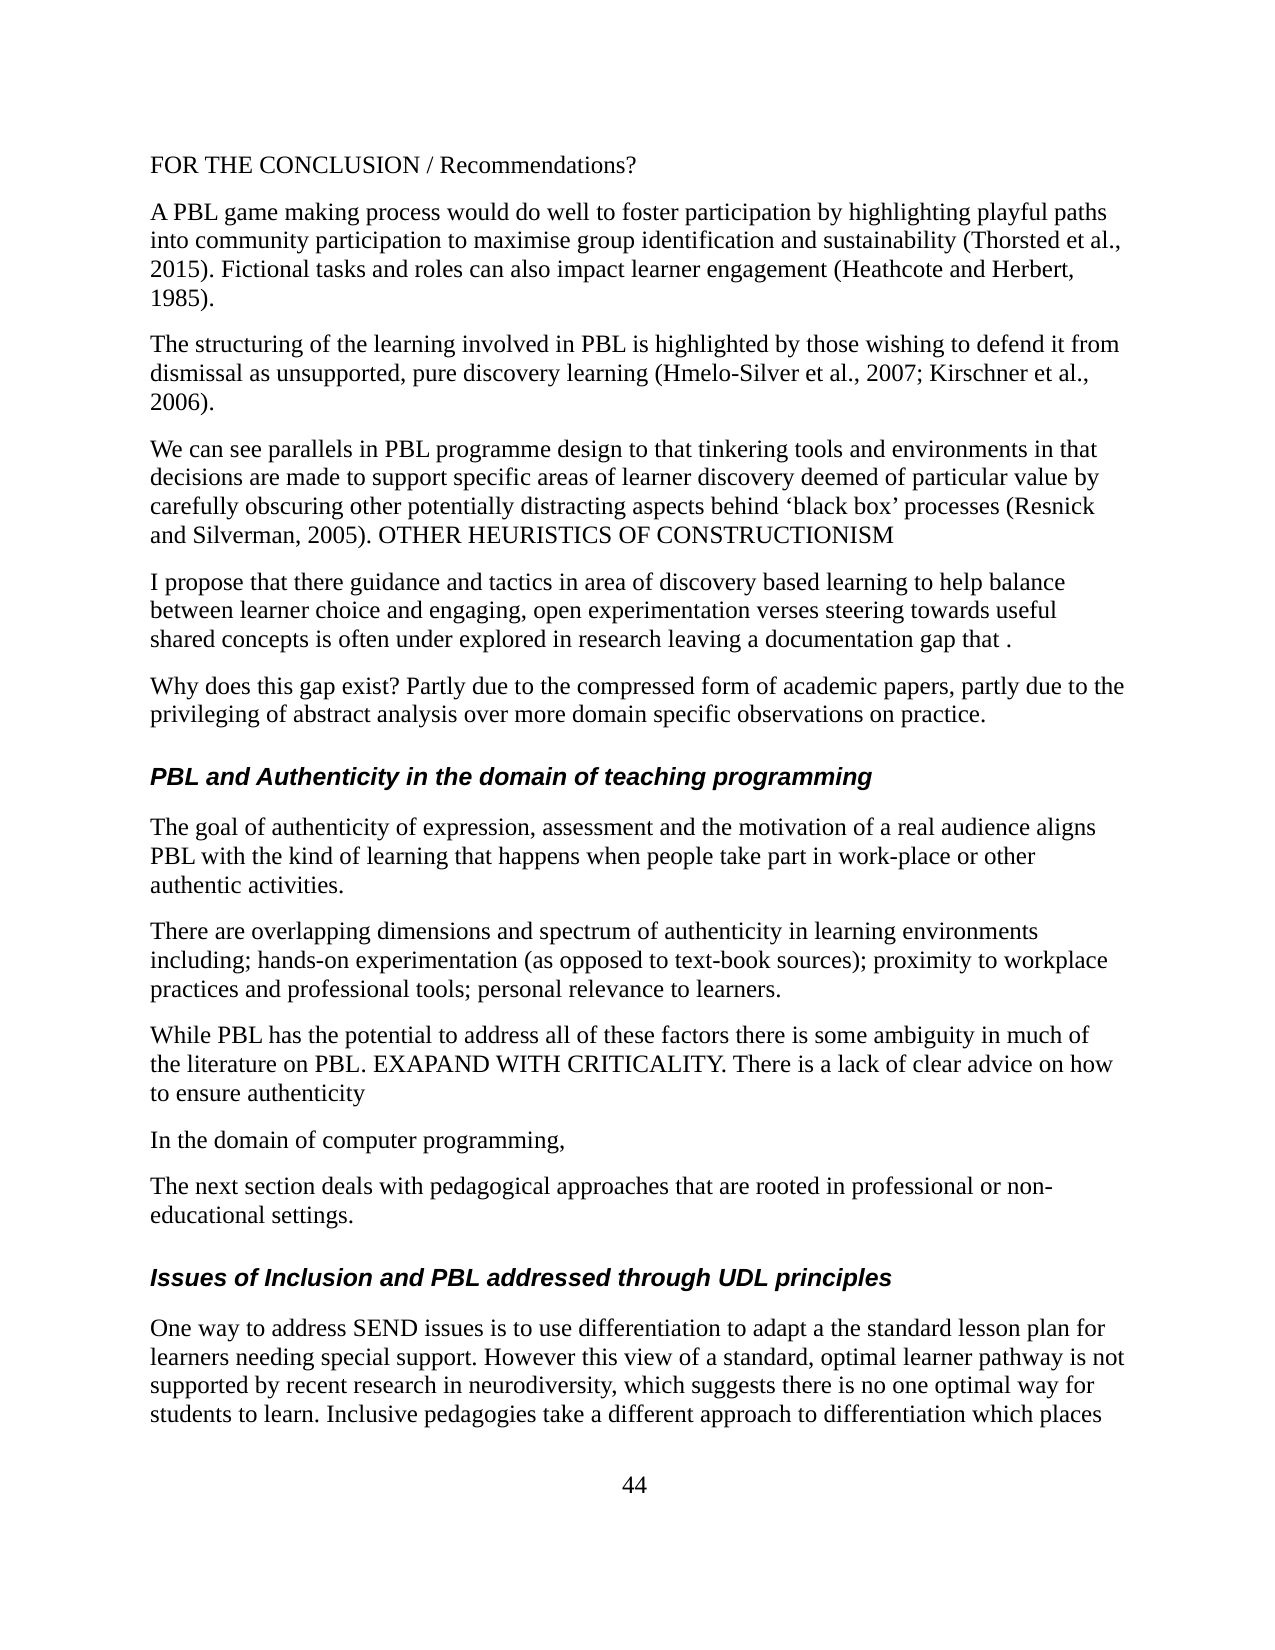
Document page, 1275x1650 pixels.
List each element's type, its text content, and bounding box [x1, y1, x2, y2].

text The next section deals with pedagogical approaches that are rooted in professional or non-educational settings. [150, 1171, 1125, 1229]
text In the domain of computer programming, [150, 1125, 1125, 1153]
text One way to address SEND issues is to use differentiation to adapt a the standard lesson plan for learners needing special support. However this view of a standard, optimal learner pathway is not supported by recent research in neurodiversity, which suggests there is no one optimal way for students to learn. Inclusive pedagogies take a different approach to differentiation which places [150, 1313, 1125, 1428]
subtitle Issues of Inclusion and PBL addressed through UDL principles [150, 1263, 1125, 1291]
text The goal of authenticity of expression, assessment and the motivation of a real audience aligns PBL with the kind of learning that happens when people take part in work-place or other authentic activities. [150, 812, 1125, 898]
text While PBL has the potential to address all of these factors there is some ambiguity in much of the literature on PBL. EXAPAND WITH CRITICALITY. There is a lack of clear advice on how to ensure authenticity [150, 1021, 1125, 1107]
text There are overlapping dimensions and spectrum of authenticity in learning environments including; hands-on experimentation (as opposed to text-book sources); proximity to workplace practices and professional tools; personal relevance to learners. [150, 916, 1125, 1003]
text A PBL game making process would do well to foster participation by highlighting playful paths into community participation to maximise group identification and sustainability (Thorsted et al., 2015). Fictional tasks and roles can also impact learner engagement (Heathcote and Herbert, 1985). [150, 197, 1125, 312]
text I propose that there guidance and tactics in area of discovery based learning to help balance between learner choice and engaging, open experimentation verses steering towards useful shared concepts is often under explored in research leaving a documentation gap that . [150, 567, 1125, 653]
text Why does this gap exist? Partly due to the compressed form of academic papers, partly due to the privileging of abstract analysis over more domain specific observations on practice. [150, 671, 1125, 728]
subtitle PBL and Authenticity in the domain of teaching programming [150, 762, 1125, 791]
text The structuring of the learning involved in PBL is highlighted by those wishing to defend it from dismissal as unsupported, pure discovery learning (Hmelo-Silver et al., 2007; Kirschner et al., 2006). [150, 329, 1125, 416]
text We can see parallels in PBL programme design to that tinkering tools and environments in that decisions are made to support specific areas of learner discovery deemed of particular value by carefully obscuring other potentially distracting aspects behind ‘black box’ processes (Resnick and Silverman, 2005). OTHER HEURISTICS OF CONSTRUCTIONISM [150, 434, 1125, 549]
text FOR THE CONCLUSION / Recommendations? [150, 150, 1125, 179]
